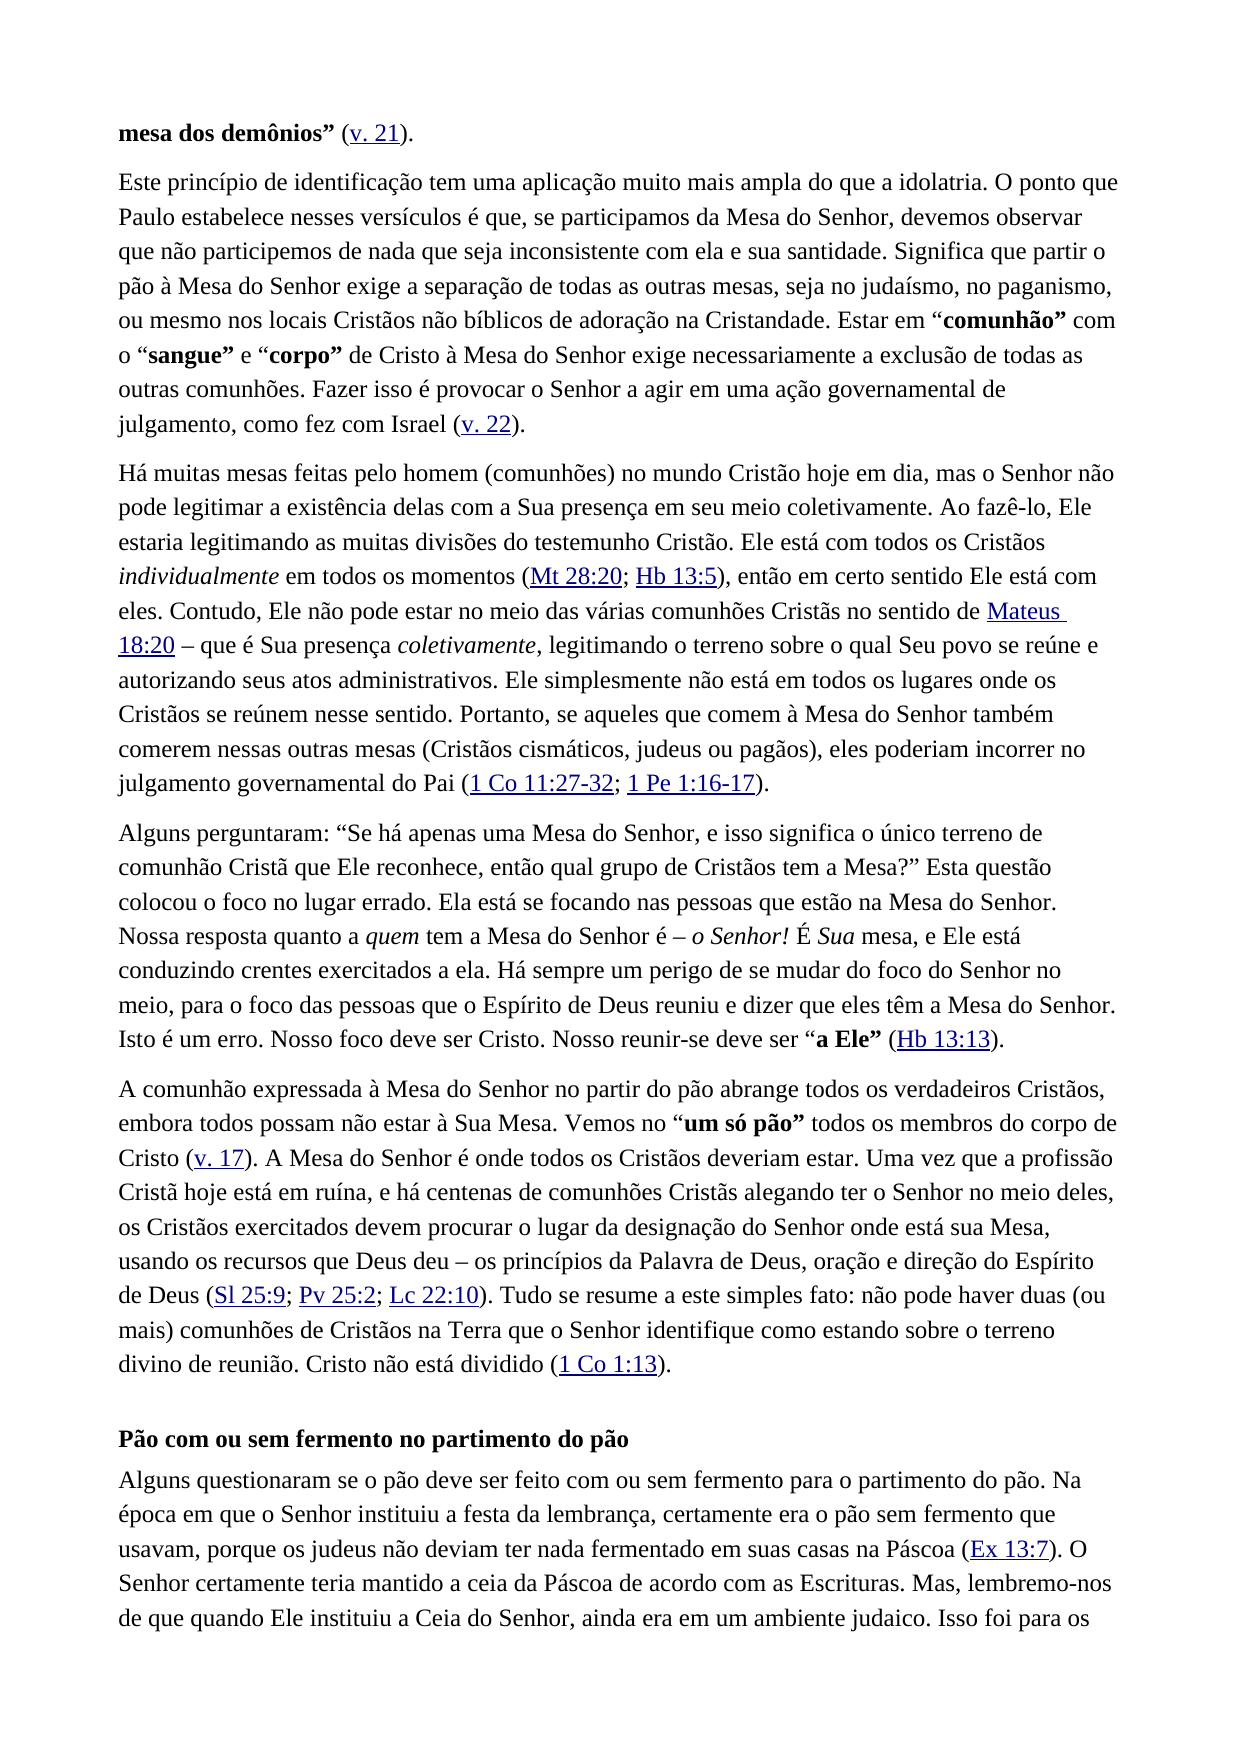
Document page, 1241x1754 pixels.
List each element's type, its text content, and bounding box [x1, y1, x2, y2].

subtitle Pão com ou sem fermento no partimento do pão [118, 1424, 1122, 1453]
text Alguns perguntaram: “Se há apenas uma Mesa do Senhor, e isso significa o único terreno de comunhão Cristã que Ele reconhece, então qual grupo de Cristãos tem a Mesa?” Esta questão colocou o foco no lugar errado. Ela está se focando nas pessoas que estão na Mesa do Senhor. Nossa resposta quanto a quem tem a Mesa do Senhor é – o Senhor! É Sua mesa, e Ele está conduzindo crentes exercitados a ela. Há sempre um perigo de se mudar do foco do Senhor no meio, para o foco das pessoas que o Espírito de Deus reuniu e dizer que eles têm a Mesa do Senhor. Isto é um erro. Nosso foco deve ser Cristo. Nosso reunir-se deve ser “a Ele” (Hb 13:13). [118, 818, 1122, 1053]
text Há muitas mesas feitas pelo homem (comunhões) no mundo Cristão hoje em dia, mas o Senhor não pode legitimar a existência delas com a Sua presença em seu meio coletivamente. Ao fazê-lo, Ele estaria legitimando as muitas divisões do testemunho Cristão. Ele está com todos os Cristãos individualmente em todos os momentos (Mt 28:20; Hb 13:5), então em certo sentido Ele está com eles. Contudo, Ele não pode estar no meio das várias comunhões Cristãs no sentido de Mateus 18:20 – que é Sua presença coletivamente, legitimando o terreno sobre o qual Seu povo se reúne e autorizando seus atos administrativos. Ele simplesmente não está em todos os lugares onde os Cristãos se reúnem nesse sentido. Portanto, se aqueles que comem à Mesa do Senhor também comerem nessas outras mesas (Cristãos cismáticos, judeus ou pagãos), eles poderiam incorrer no julgamento governamental do Pai (1 Co 11:27-32; 1 Pe 1:16-17). [118, 458, 1122, 797]
text mesa dos demônios” (v. 21). [118, 118, 1122, 147]
text Alguns questionaram se o pão deve ser feito com ou sem fermento para o partimento do pão. Na época em que o Senhor instituiu a festa da lembrança, certamente era o pão sem fermento que usavam, porque os judeus não deviam ter nada fermentado em suas casas na Páscoa (Ex 13:7). O Senhor certamente teria mantido a ceia da Páscoa de acordo com as Escrituras. Mas, lembremo-nos de que quando Ele instituiu a Ceia do Senhor, ainda era em um ambiente judaico. Isso foi para os [118, 1465, 1122, 1632]
text A comunhão expressada à Mesa do Senhor no partir do pão abrange todos os verdadeiros Cristãos, embora todos possam não estar à Sua Mesa. Vemos no “um só pão” todos os membros do corpo de Cristo (v. 17). A Mesa do Senhor é onde todos os Cristãos deveriam estar. Uma vez que a profissão Cristã hoje está em ruína, e há centenas de comunhões Cristãs alegando ter o Senhor no meio deles, os Cristãos exercitados devem procurar o lugar da designação do Senhor onde está sua Mesa, usando os recursos que Deus deu – os princípios da Palavra de Deus, oração e direção do Espírito de Deus (Sl 25:9; Pv 25:2; Lc 22:10). Tudo se resume a este simples fato: não pode haver duas (ou mais) comunhões de Cristãos na Terra que o Senhor identifique como estando sobre o terreno divino de reunião. Cristo não está dividido (1 Co 1:13). [118, 1074, 1122, 1378]
text Este princípio de identificação tem uma aplicação muito mais ampla do que a idolatria. O ponto que Paulo estabelece nesses versículos é que, se participamos da Mesa do Senhor, devemos observar que não participemos de nada que seja inconsistente com ela e sua santidade. Significa que partir o pão à Mesa do Senhor exige a separação de todas as outras mesas, seja no judaísmo, no paganismo, ou mesmo nos locais Cristãos não bíblicos de adoração na Cristandade. Estar em “comunhão” com o “sangue” e “corpo” de Cristo à Mesa do Senhor exige necessariamente a exclusão de todas as outras comunhões. Fazer isso é provocar o Senhor a agir em uma ação governamental de julgamento, como fez com Israel (v. 22). [118, 167, 1122, 437]
